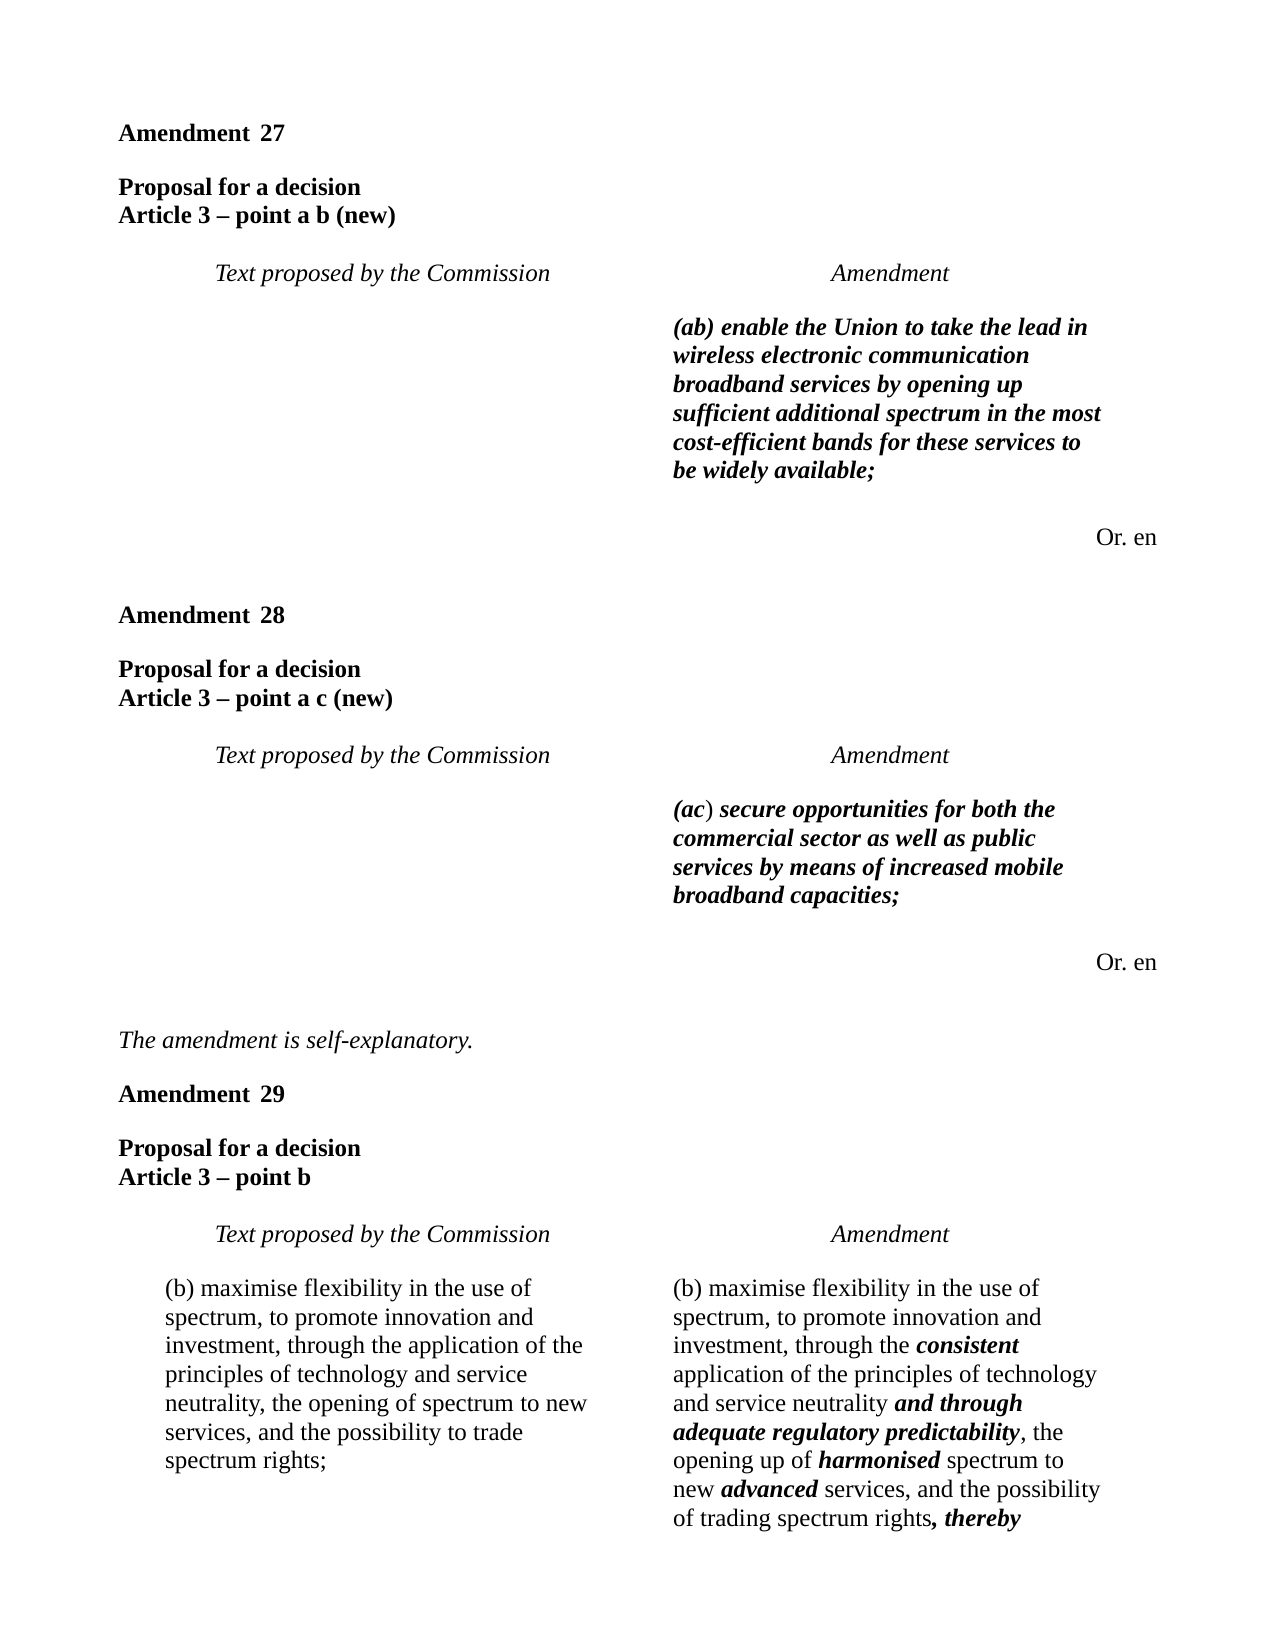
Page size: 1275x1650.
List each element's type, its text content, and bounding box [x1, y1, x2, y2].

text <DocAmend>Proposal for a decision</DocAmend> [118, 1133, 1157, 1162]
text <Amend>Amendment <NumAm>29</NumAm> [118, 1079, 1157, 1108]
table_cell Text proposed by the Commission [130, 1219, 637, 1273]
table_cell (ac) secure opportunities for both the commercial sector as well as public services by means of increased mobile broadband capacities; [638, 794, 1145, 922]
text <Article>Article 3 – point b</Article> [118, 1162, 1157, 1191]
table_cell (b) maximise flexibility in the use of spectrum, to promote innovation and investment, through the consistent application of the principles of technology and service neutrality and through adequate regulatory predictability, the opening up of harmonised spectrum to new advanced services, and the possibility of trading spectrum rights, thereby [638, 1273, 1145, 1532]
text <DocAmend>Proposal for a decision</DocAmend> [118, 654, 1157, 683]
table_cell (ab) enable the Union to take the lead in wireless electronic communication broadband services by opening up sufficient additional spectrum in the most cost-efficient bands for these services to be widely available; [638, 312, 1145, 497]
table_cell [130, 794, 637, 922]
text Or. <Original>{EN}en</Original> [118, 522, 1157, 551]
table_cell Text proposed by the Commission [130, 258, 637, 312]
text Or. <Original>{EN}en</Original> [118, 947, 1157, 976]
table_header [130, 712, 1145, 741]
table_cell Amendment [638, 258, 1145, 312]
table_cell (b) maximise flexibility in the use of spectrum, to promote innovation and investment, through the application of the principles of technology and service neutrality, the opening of spectrum to new services, and the possibility to trade spectrum rights; [130, 1273, 637, 1532]
text <DocAmend>Proposal for a decision</DocAmend> [118, 172, 1157, 201]
text <Article>Article 3 – point a c (new)</Article> [118, 683, 1157, 712]
table_header [130, 229, 1145, 258]
table_cell [130, 312, 637, 497]
table_cell Amendment [638, 741, 1145, 794]
text <Amend>Amendment <NumAm>28</NumAm> [118, 601, 1157, 629]
text The amendment is self-explanatory.</Amend> [118, 1026, 1157, 1054]
text <Amend>Amendment <NumAm>27</NumAm> [118, 118, 1157, 147]
table_header [130, 1191, 1145, 1219]
table_cell Text proposed by the Commission [130, 741, 637, 794]
table_cell Amendment [638, 1219, 1145, 1273]
text <Article>Article 3 – point a b (new)</Article> [118, 201, 1157, 229]
